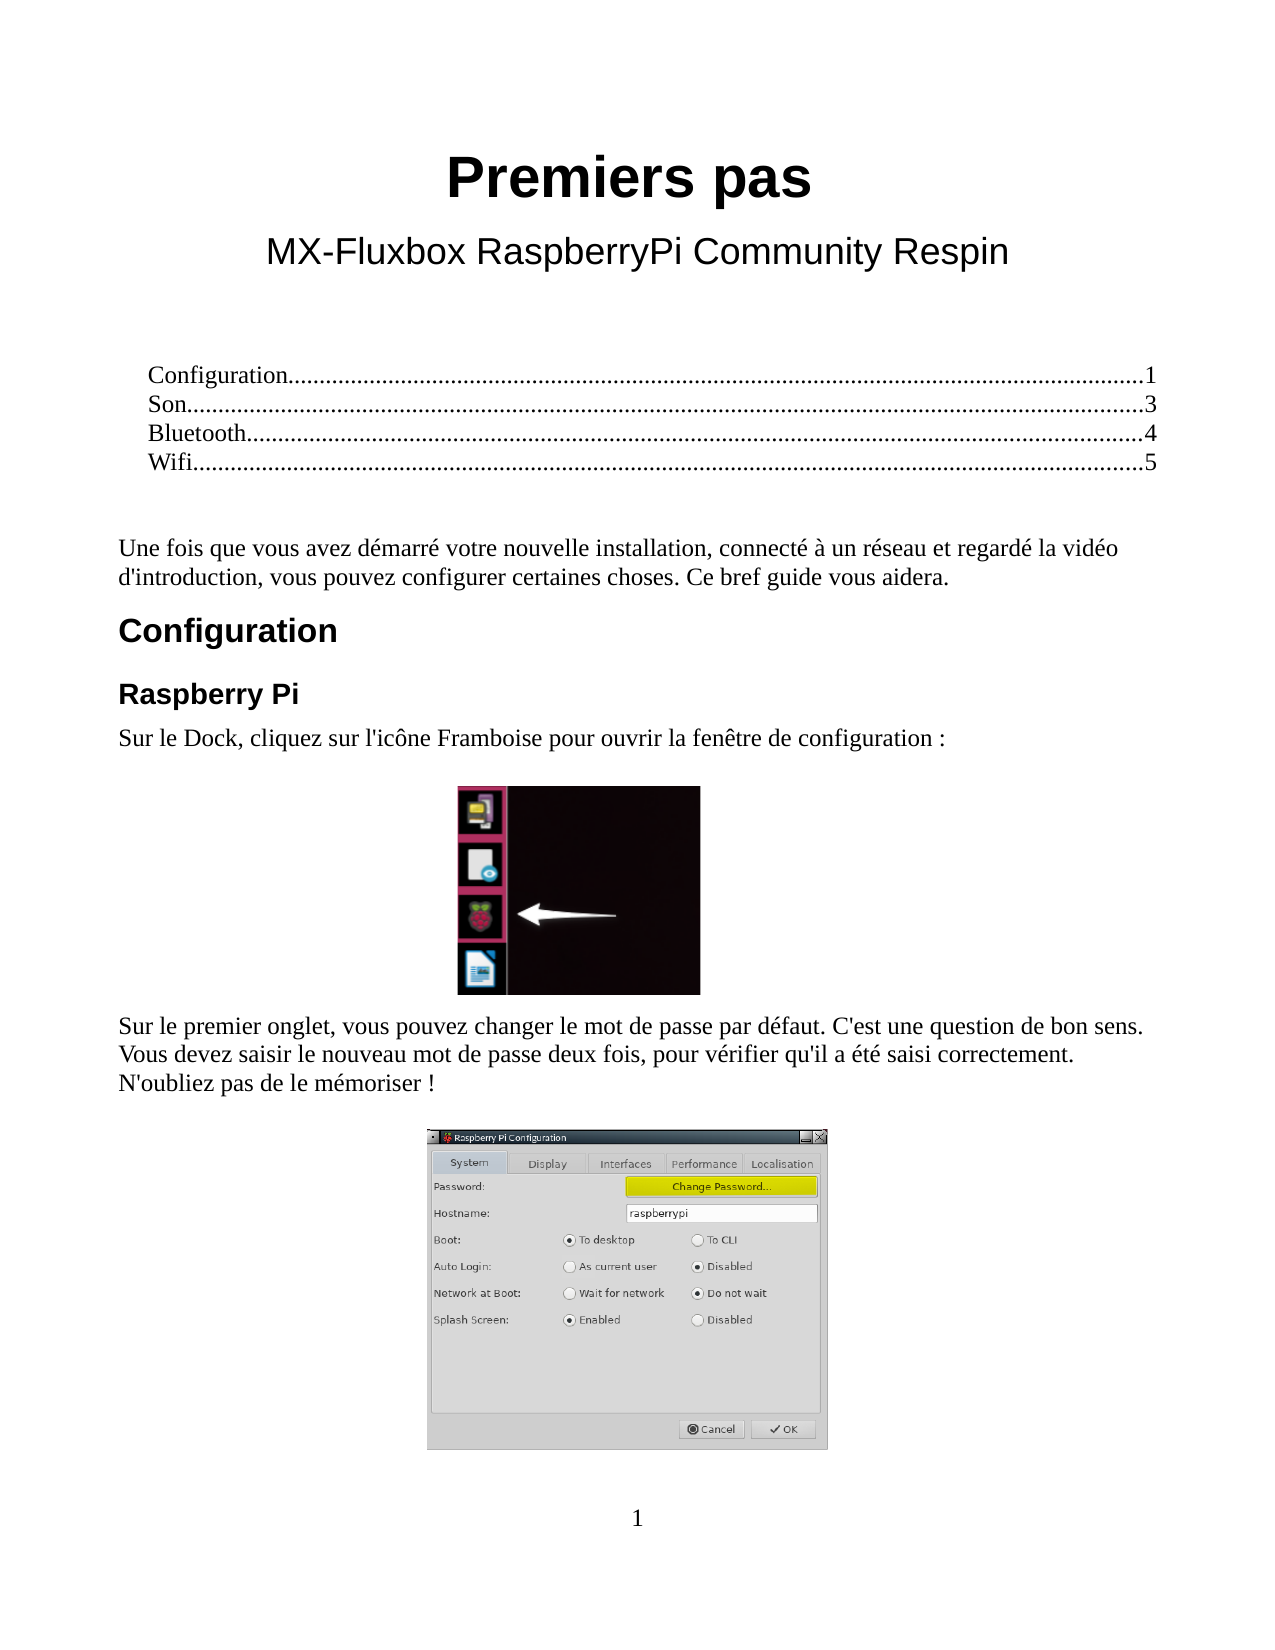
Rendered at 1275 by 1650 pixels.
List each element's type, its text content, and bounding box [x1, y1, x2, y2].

text Une fois que vous avez démarré votre nouvelle installation, connecté à un réseau et regardé la vidéo d'introduction, vous pouvez configurer certaines choses. Ce bref guide vous aidera. [118, 533, 1157, 591]
subtitle Configuration [118, 611, 1157, 650]
subtitle MX-Fluxbox RaspberryPi Community Respin [118, 229, 1157, 272]
text Bluetooth 4 [148, 418, 1157, 447]
text Wifi 5 [148, 447, 1157, 476]
text Sur le premier onglet, vous pouvez changer le mot de passe par défaut. C'est une question de bon sens. Vous devez saisir le nouveau mot de passe deux fois, pour vérifier qu'il a été saisi correctement. N'oubliez pas de le mémoriser ! [118, 1011, 1157, 1097]
text Son 3 [148, 389, 1157, 418]
text Configuration 1 [148, 361, 1157, 389]
subtitle Raspberry Pi [118, 677, 1157, 711]
text Sur le Dock, cliquez sur l'icône Framboise pour ouvrir la fenêtre de configuration : [118, 723, 1157, 752]
picture [423, 1125, 831, 1453]
picture [457, 786, 701, 995]
title Premiers pas [118, 143, 1157, 210]
